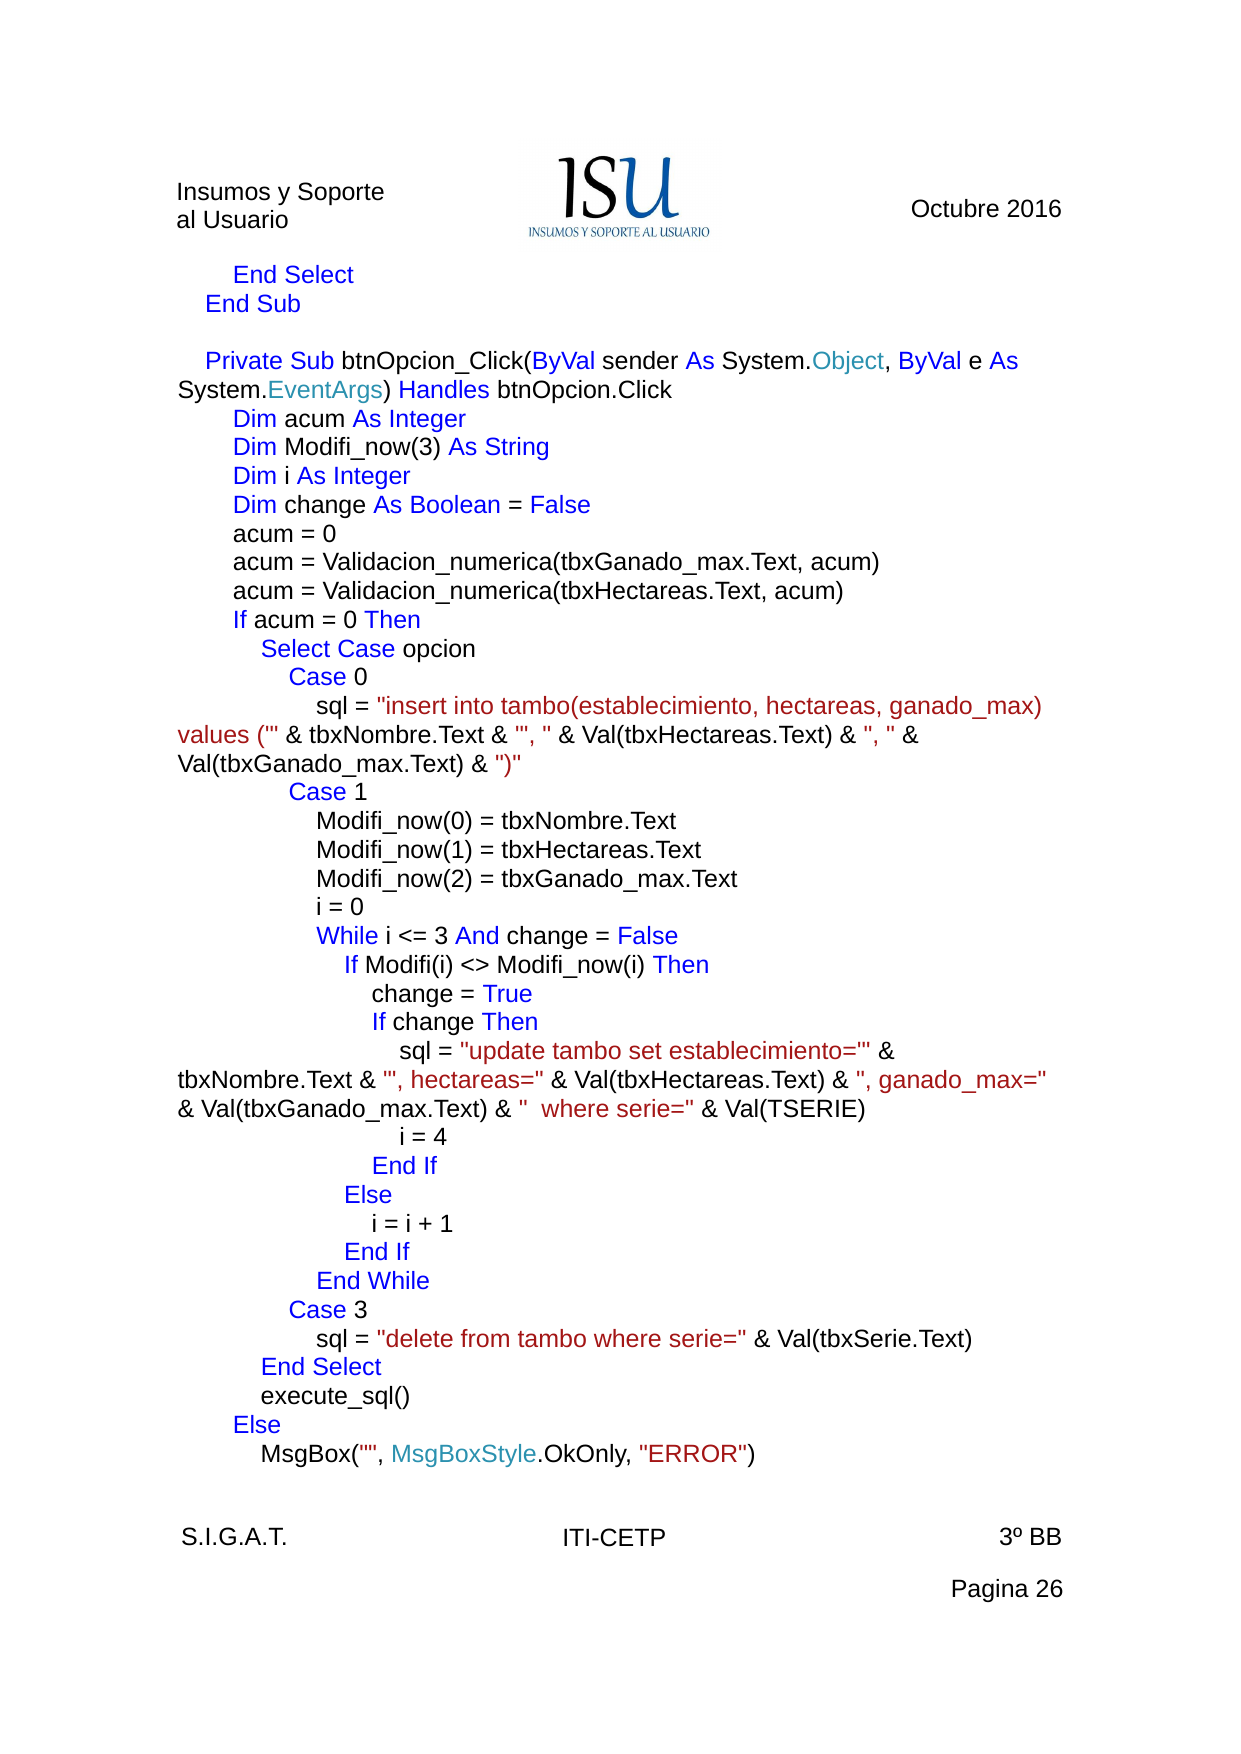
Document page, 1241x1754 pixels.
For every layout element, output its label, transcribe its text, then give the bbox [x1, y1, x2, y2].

text If Modifi(i) <> Modifi_now(i) Then [177, 950, 1063, 978]
picture [517, 138, 723, 252]
text While i <= 3 And change = False [177, 921, 1063, 950]
text End Select [177, 260, 1063, 288]
text Dim Modifi_now(3) As String [177, 432, 1063, 461]
text Dim i As Integer [177, 461, 1063, 490]
text Select Case opcion [177, 633, 1063, 662]
text sql = "insert into tambo(establecimiento, hectareas, ganado_max) values ('" & tbxNombre.Text & "', " & Val(tbxHectareas.Text) & ", " & Val(tbxGanado_max.Text) & ")" [177, 691, 1063, 777]
text If change Then [177, 1007, 1063, 1036]
text i = 4 [177, 1122, 1063, 1151]
text change = True [177, 978, 1063, 1007]
text End Select [177, 1352, 1063, 1381]
text End Sub [177, 288, 1063, 317]
text Modifi_now(0) = tbxNombre.Text [177, 806, 1063, 835]
text Dim change As Boolean = False [177, 490, 1063, 518]
text End If [177, 1151, 1063, 1180]
text Private Sub btnOpcion_Click(ByVal sender As System.Object, ByVal e As System.EventArgs) Handles btnOpcion.Click [177, 346, 1063, 403]
text sql = "update tambo set establecimiento='" & tbxNombre.Text & "', hectareas=" & Val(tbxHectareas.Text) & ", ganado_max=" & Val(tbxGanado_max.Text) & " where serie=" & Val(TSERIE) [177, 1036, 1063, 1122]
text Case 0 [177, 662, 1063, 691]
text Case 3 [177, 1295, 1063, 1323]
text Modifi_now(2) = tbxGanado_max.Text [177, 863, 1063, 892]
text Case 1 [177, 777, 1063, 806]
text Dim acum As Integer [177, 403, 1063, 432]
text i = 0 [177, 892, 1063, 921]
text acum = 0 [177, 518, 1063, 547]
text Else [177, 1410, 1063, 1438]
text If acum = 0 Then [177, 605, 1063, 633]
text Else [177, 1180, 1063, 1208]
text MsgBox("", MsgBoxStyle.OkOnly, "ERROR") [177, 1438, 1063, 1467]
text End While [177, 1266, 1063, 1295]
text sql = "delete from tambo where serie=" & Val(tbxSerie.Text) [177, 1323, 1063, 1352]
text execute_sql() [177, 1381, 1063, 1410]
text acum = Validacion_numerica(tbxHectareas.Text, acum) [177, 576, 1063, 605]
text End If [177, 1237, 1063, 1266]
text Modifi_now(1) = tbxHectareas.Text [177, 835, 1063, 863]
text acum = Validacion_numerica(tbxGanado_max.Text, acum) [177, 547, 1063, 576]
text i = i + 1 [177, 1208, 1063, 1237]
